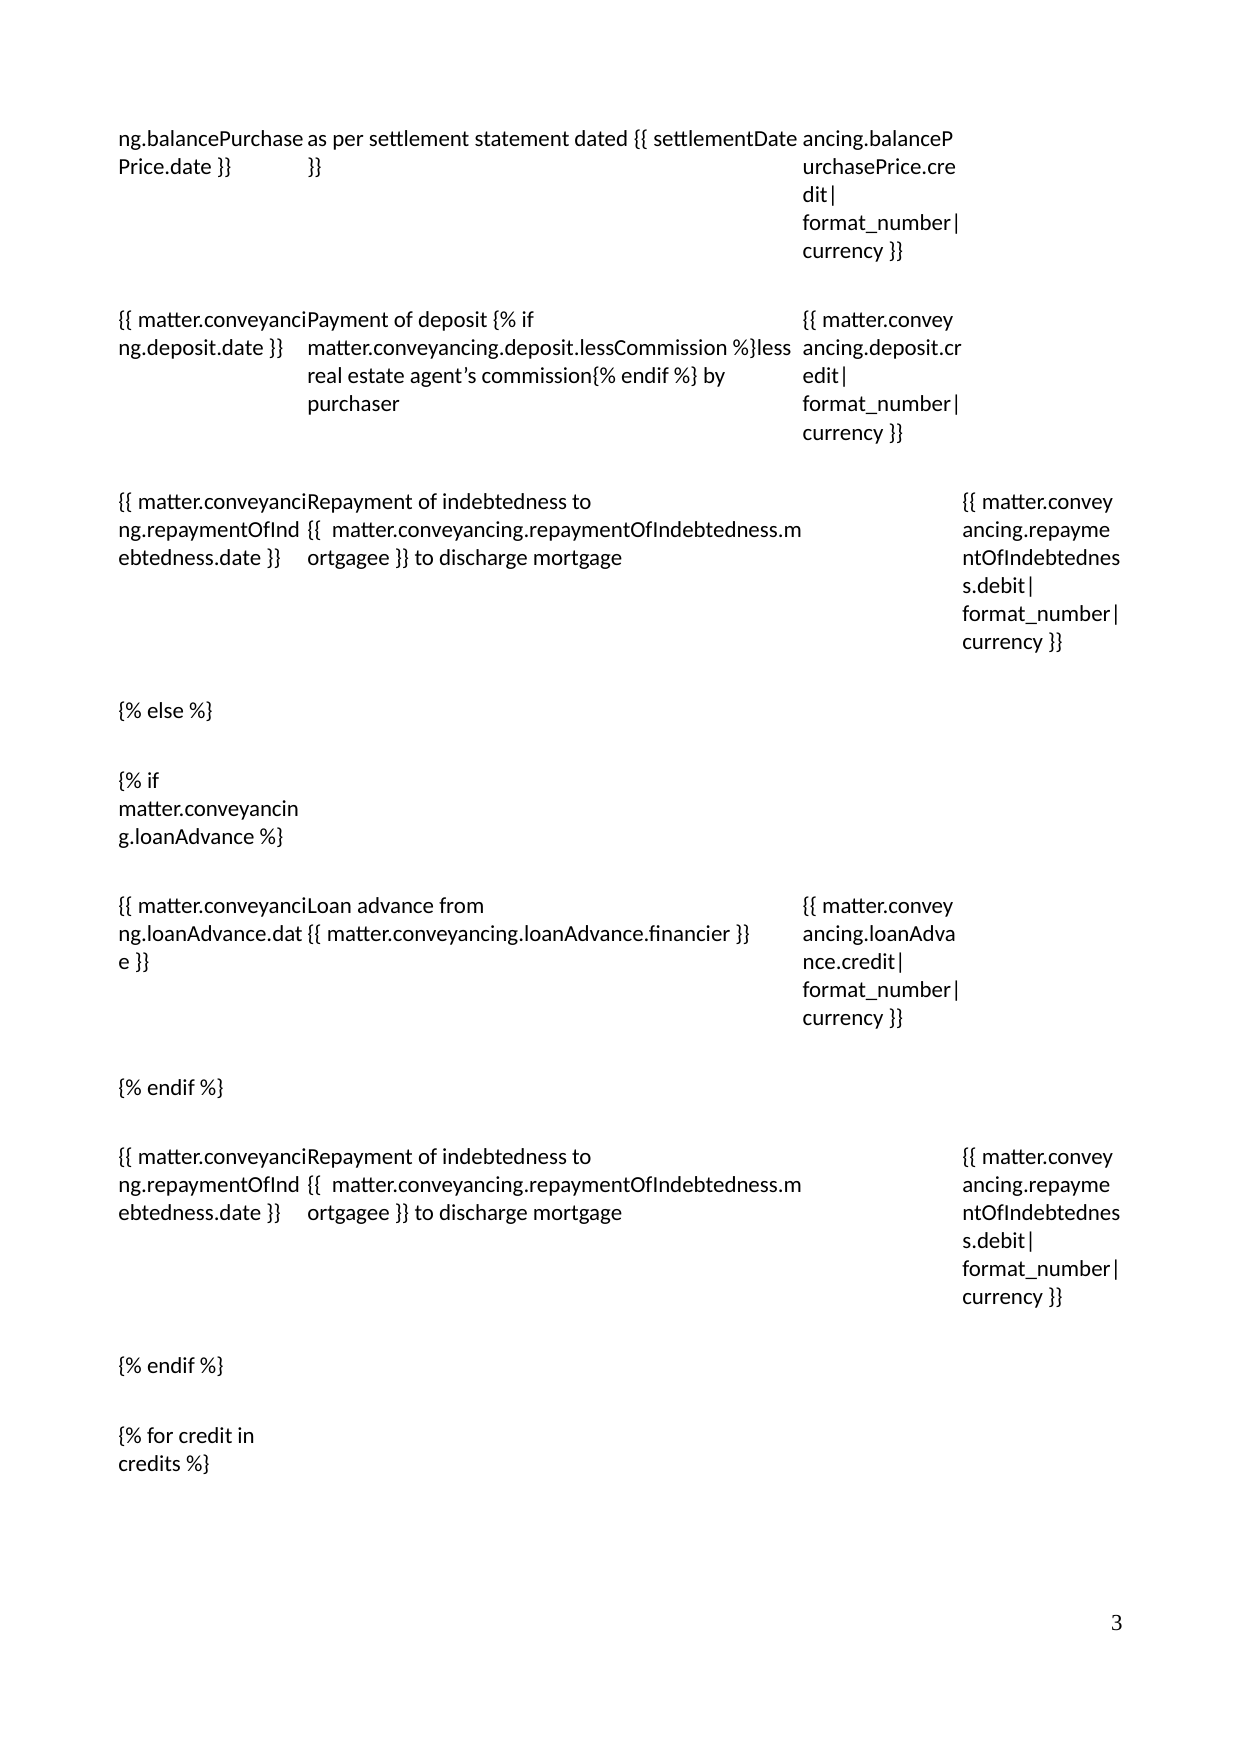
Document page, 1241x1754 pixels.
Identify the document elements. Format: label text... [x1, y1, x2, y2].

table_cell {% for credit in credits %} [118, 1415, 307, 1512]
table_cell [307, 760, 802, 885]
table_cell [307, 1415, 802, 1512]
table_cell [962, 1067, 1121, 1136]
table_cell {% if matter.conveyancing.loanAdvance %} [118, 760, 307, 885]
table_cell {{ matter.conveyancing.balancePurchasePrice.date }} [118, 118, 307, 299]
table_cell {% else %} [118, 691, 307, 760]
table_cell ancing.balancePurchasePrice.credit|format_number|currency }} [803, 118, 962, 299]
table_cell {{ matter.conveyancing.deposit.date }} [118, 300, 307, 481]
table_cell {% endif %} [118, 1346, 307, 1415]
table_cell Loan advance from {{ matter.conveyancing.loanAdvance.financier }} [307, 885, 802, 1067]
table_cell {{ matter.conveyancing.repaymentOfIndebtedness.debit|format_number|currency }} [962, 1136, 1121, 1346]
table_cell [962, 691, 1121, 760]
table_cell [962, 1415, 1121, 1512]
table_cell [307, 691, 802, 760]
table_cell [307, 1067, 802, 1136]
table_cell [962, 300, 1121, 481]
table_cell [962, 760, 1121, 885]
table_cell {{ matter.conveyancing.deposit.credit|format_number|currency }} [803, 300, 962, 481]
table_cell [803, 760, 962, 885]
table_cell {{ matter.conveyancing.repaymentOfIndebtedness.debit|format_number|currency }} [962, 481, 1121, 691]
table_cell {{ matter.conveyancing.loanAdvance.credit|format_number|currency }} [803, 885, 962, 1067]
table_cell [962, 1346, 1121, 1415]
table_cell Payment of deposit {% if matter.conveyancing.deposit.lessCommission %}less real estate agent’s commission{% endif %} by purchaser [307, 300, 802, 481]
table_cell Repayment of indebtedness to {{ matter.conveyancing.repaymentOfIndebtedness.mortgagee }} to discharge mortgage [307, 1136, 802, 1346]
table_cell {{ matter.conveyancing.loanAdvance.date }} [118, 885, 307, 1067]
table_cell Payment of balance of purchase price by purchaser as per settlement statement dated {{ settlementDate }} [307, 118, 802, 299]
table_cell [803, 1415, 962, 1512]
table_cell [803, 1136, 962, 1346]
table_cell [803, 691, 962, 760]
table_cell [962, 885, 1121, 1067]
table_cell [803, 1067, 962, 1136]
table_cell [803, 481, 962, 691]
table_cell {{ matter.conveyancing.repaymentOfIndebtedness.date }} [118, 1136, 307, 1346]
table_cell {{ matter.conveyancing.repaymentOfIndebtedness.date }} [118, 481, 307, 691]
table_cell [803, 1346, 962, 1415]
table_cell [962, 118, 1121, 299]
table_cell [307, 1346, 802, 1415]
table_cell Repayment of indebtedness to {{ matter.conveyancing.repaymentOfIndebtedness.mortgagee }} to discharge mortgage [307, 481, 802, 691]
table_cell {% endif %} [118, 1067, 307, 1136]
